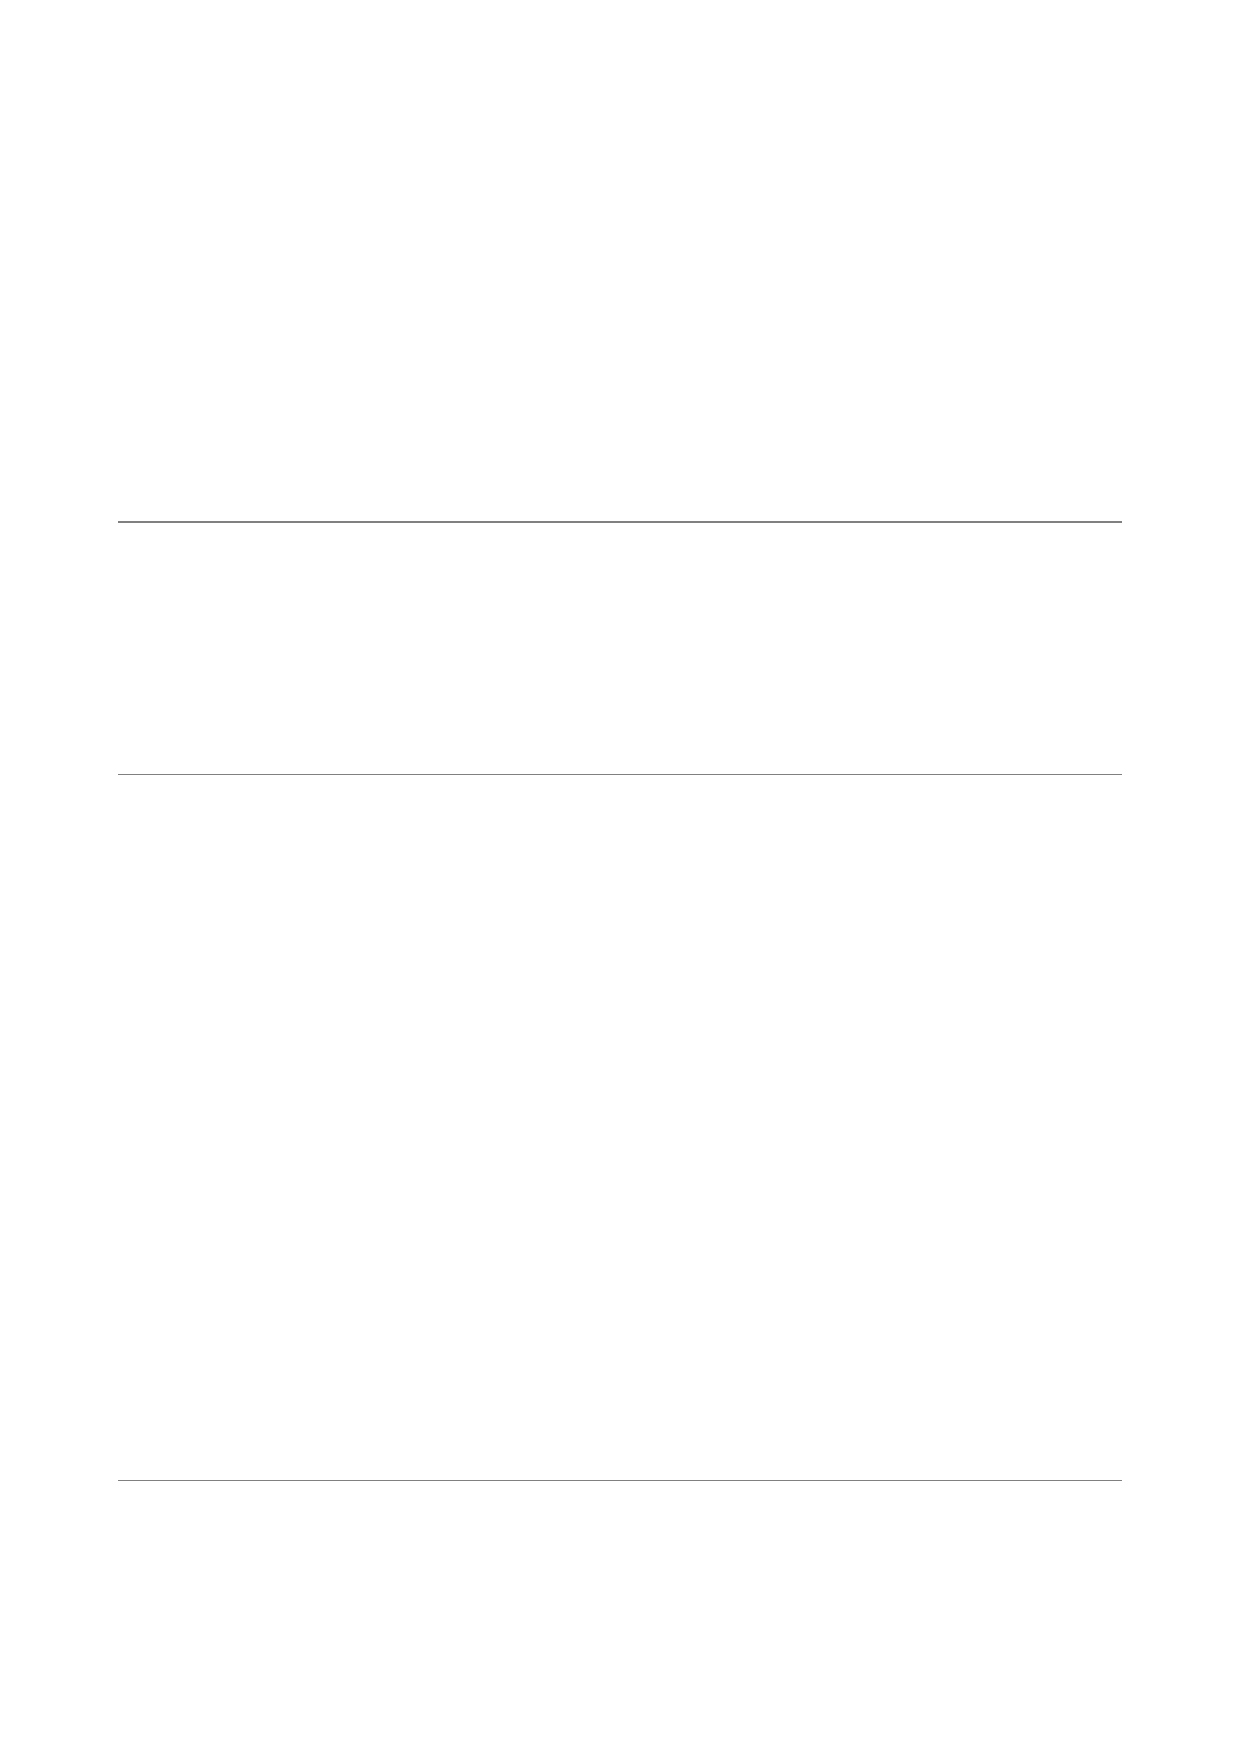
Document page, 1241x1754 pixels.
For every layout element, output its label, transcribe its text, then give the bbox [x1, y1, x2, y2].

subtitle 3. rabbit не имеет .prototype, потому что он не конструктор. [118, 1022, 1122, 1058]
table_cell ❌ нет prototype [346, 691, 566, 725]
subtitle 🚀 Коротко: разница в одном предложении [118, 1245, 1122, 1302]
subtitle 🎯 ЭТОТ МОМЕНТ ЯДРОВОЙ: [118, 539, 1122, 596]
table_cell ❌ нет constructor [566, 654, 975, 691]
text шаблон для создания новых объектов через new [177, 118, 1063, 149]
subtitle 4. Rabbit.prototype.constructor — единственное место, где хранится ссылка на конструктор. [118, 1078, 1122, 1152]
table_header Что [118, 619, 346, 654]
subtitle 1. constructor лежит в Rabbit.prototype, не в Rabbit. [118, 872, 1122, 908]
table_header Имеет prototype? [346, 619, 566, 654]
text А объект уже создан, он не создаёт других объектов, поэтому свойства prototype у него нет. [118, 168, 1122, 232]
text let a = new A(); [118, 424, 1122, 447]
table_cell ✔ есть constructor [566, 691, 975, 725]
table_cell ❌ нет prototype [346, 725, 566, 760]
subtitle ⭐ Самое короткое объяснение: [118, 791, 1122, 849]
text console.log(a.prototype); // undefined [118, 466, 1122, 489]
subtitle 2. rabbit.constructor работает, потому что rabbit унаследовал это свойство. [118, 928, 1122, 1002]
table_cell ✔ есть constructor (унаследованный!) [566, 725, 975, 760]
table_cell ✔ есть prototype [346, 654, 566, 691]
table_cell Экземпляр (rabbit) [118, 725, 346, 760]
table_header Имеет constructor? [566, 619, 975, 654]
table_cell Функция [118, 654, 346, 691]
text Проверка: [118, 251, 1122, 279]
text 🔹 prototype — свойство функции, которое используется только при вызове new, чтобы создать прототип будущих объектов. 🔹 __proto__ — скрытое свойство каждого объекта, которое указывает на его прототип. [118, 1315, 1122, 1447]
table_cell Функция.prototype [118, 691, 346, 725]
text console.log(A.prototype); // объект → { constructor: A } [118, 340, 1122, 364]
text function A(){} [118, 298, 1122, 322]
